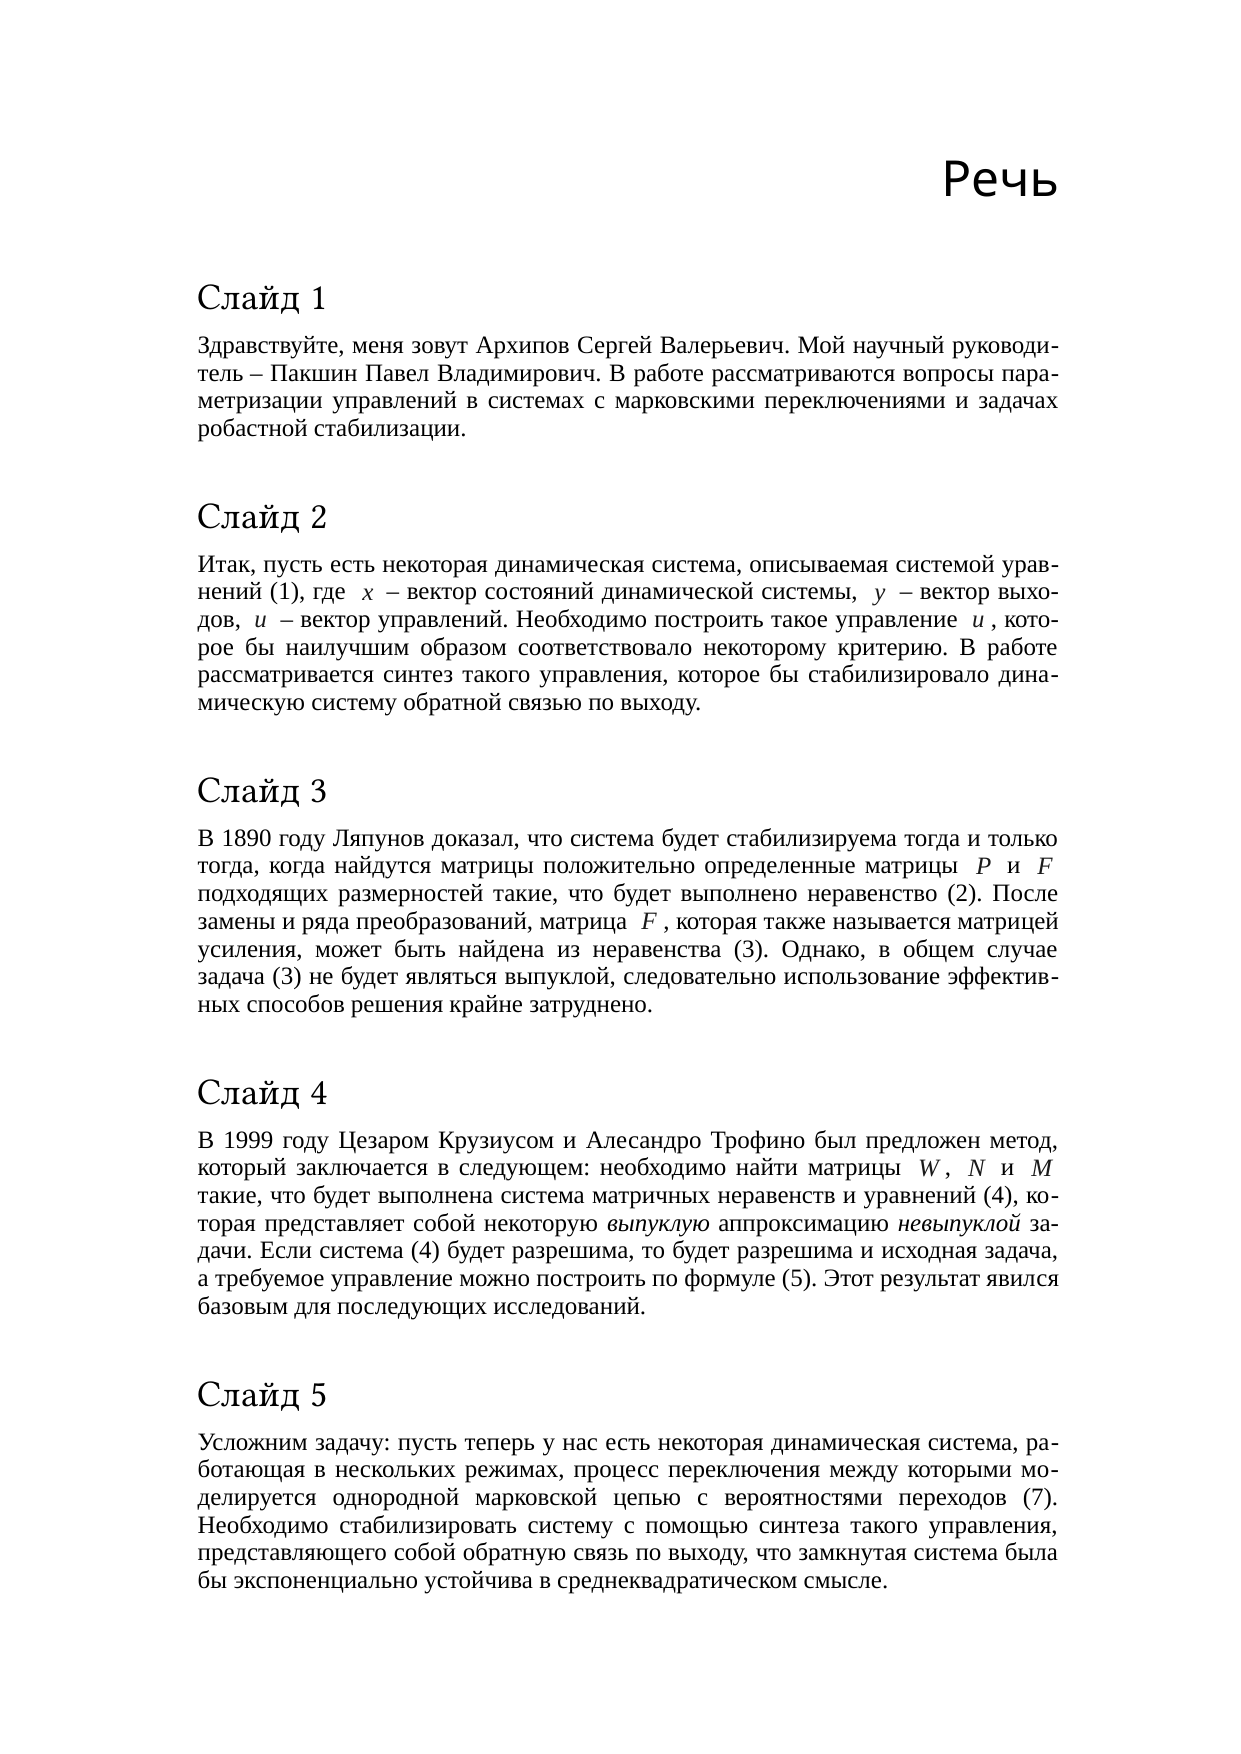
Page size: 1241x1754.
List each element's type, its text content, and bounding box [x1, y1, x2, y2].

subtitle Слайд 5 [197, 1372, 1059, 1415]
text Усложним задачу: пусть теперь у нас есть некоторая динамическая система, ра­ботающая в нескольких режимах, процесс переключения между которыми мо­делируется однородной марковской цепью с вероятностями переходов (7). Необходимо стабилизировать систему с помощью синтеза такого управления, представляющего собой обратную связь по выходу, что замкнутая система была бы экспоненциально устойчива в среднеквадратическом смысле. [197, 1428, 1059, 1594]
text В 1999 году Цезаром Крузиусом и Алесандро Трофино был предложен метод, который заключается в следующем: необходимо найти матрицы , и такие, что будет выполнена система матричных неравенств и уравнений (4), ко­торая представляет собой некоторую выпуклую аппроксимацию невыпуклой за­дачи. Если система (4) будет разрешима, то будет разрешима и исходная задача, а требуемое управление можно построить по формуле (5). Этот результат явил­ся базовым для последующих исследований. [197, 1126, 1059, 1320]
text В 1890 году Ляпунов доказал, что система будет стабилизируема тогда и только тогда, когда найдутся матрицы положительно определенные матрицы и подходящих размерностей такие, что будет выполнено неравенство (2). После замены и ряда преобразований, матрица , которая также называется матри­цей усиления, может быть найдена из неравенства (3). Однако, в общем случае задача (3) не будет являться выпуклой, следовательно использование эффектив­ных способов решения крайне затруднено. [197, 824, 1059, 1018]
subtitle Слайд 1 [197, 276, 1059, 318]
subtitle Слайд 4 [197, 1071, 1059, 1113]
text Здравствуйте, меня зовут Архипов Сергей Валерьевич. Мой научный руководи­тель – Пакшин Павел Владимирович. В работе рассматриваются вопросы пара­метризации управлений в системах с марковскими переключениями и задачах робастной стабилизации. [197, 331, 1059, 442]
subtitle Слайд 2 [197, 494, 1059, 537]
subtitle Слайд 3 [197, 769, 1059, 811]
subtitle Речь [197, 143, 1059, 211]
text Итак, пусть есть некоторая динамическая система, описываемая системой урав­нений (1), где – вектор состояний динамической системы, – вектор выхо­дов, – вектор управлений. Необходимо построить такое управление , кото­рое бы наилучшим образом соответствовало некоторому критерию. В работе рассматривается синтез такого управления, которое бы стабилизировало дина­мическую систему обратной связью по выходу. [197, 550, 1059, 716]
